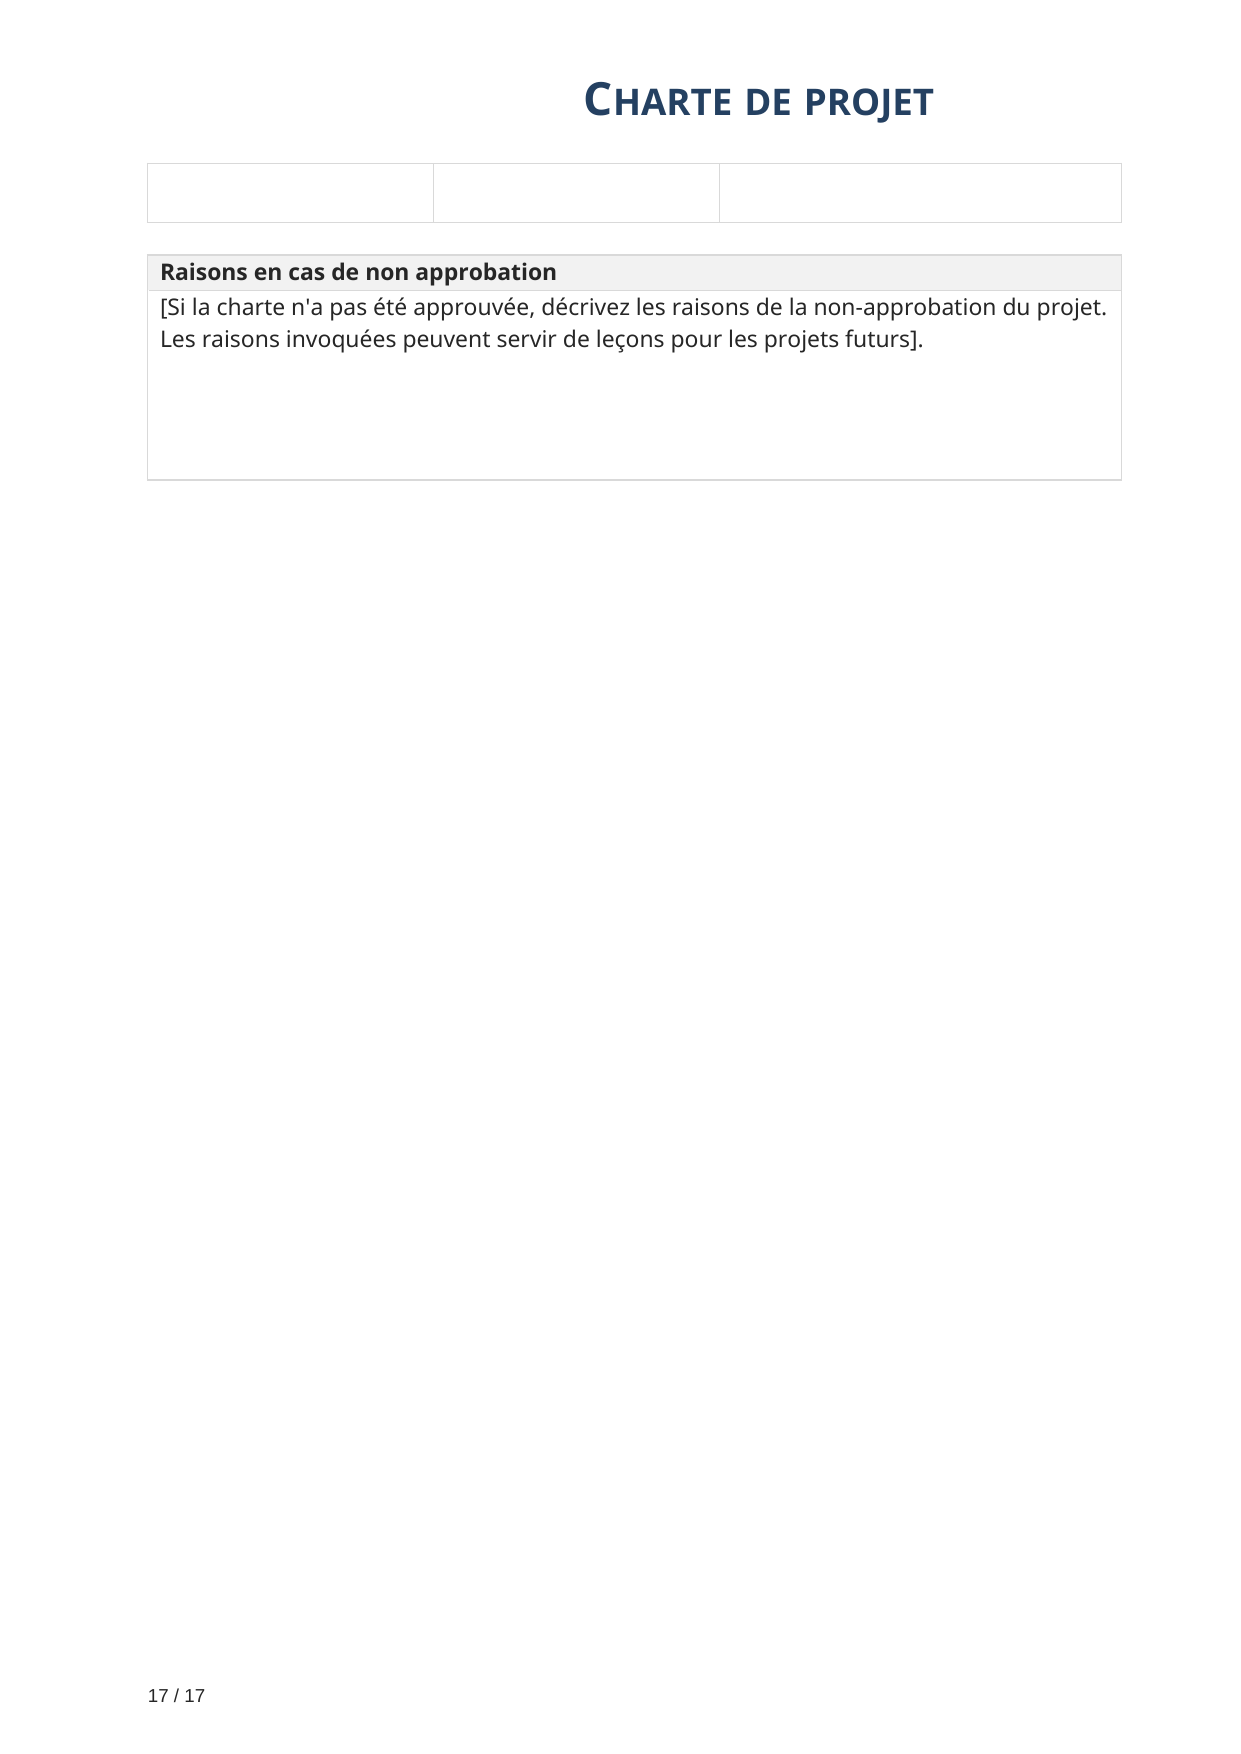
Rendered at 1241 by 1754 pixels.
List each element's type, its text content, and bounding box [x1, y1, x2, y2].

table_cell [Si la charte n'a pas été approuvée, décrivez les raisons de la non-approbation du projet. Les raisons invoquées peuvent servir de leçons pour les projets futurs]. [148, 291, 1121, 479]
table_cell [148, 164, 433, 222]
table_cell [720, 164, 1121, 222]
table_cell [434, 164, 719, 222]
table_header Raisons en cas de non approbation [148, 256, 1121, 290]
